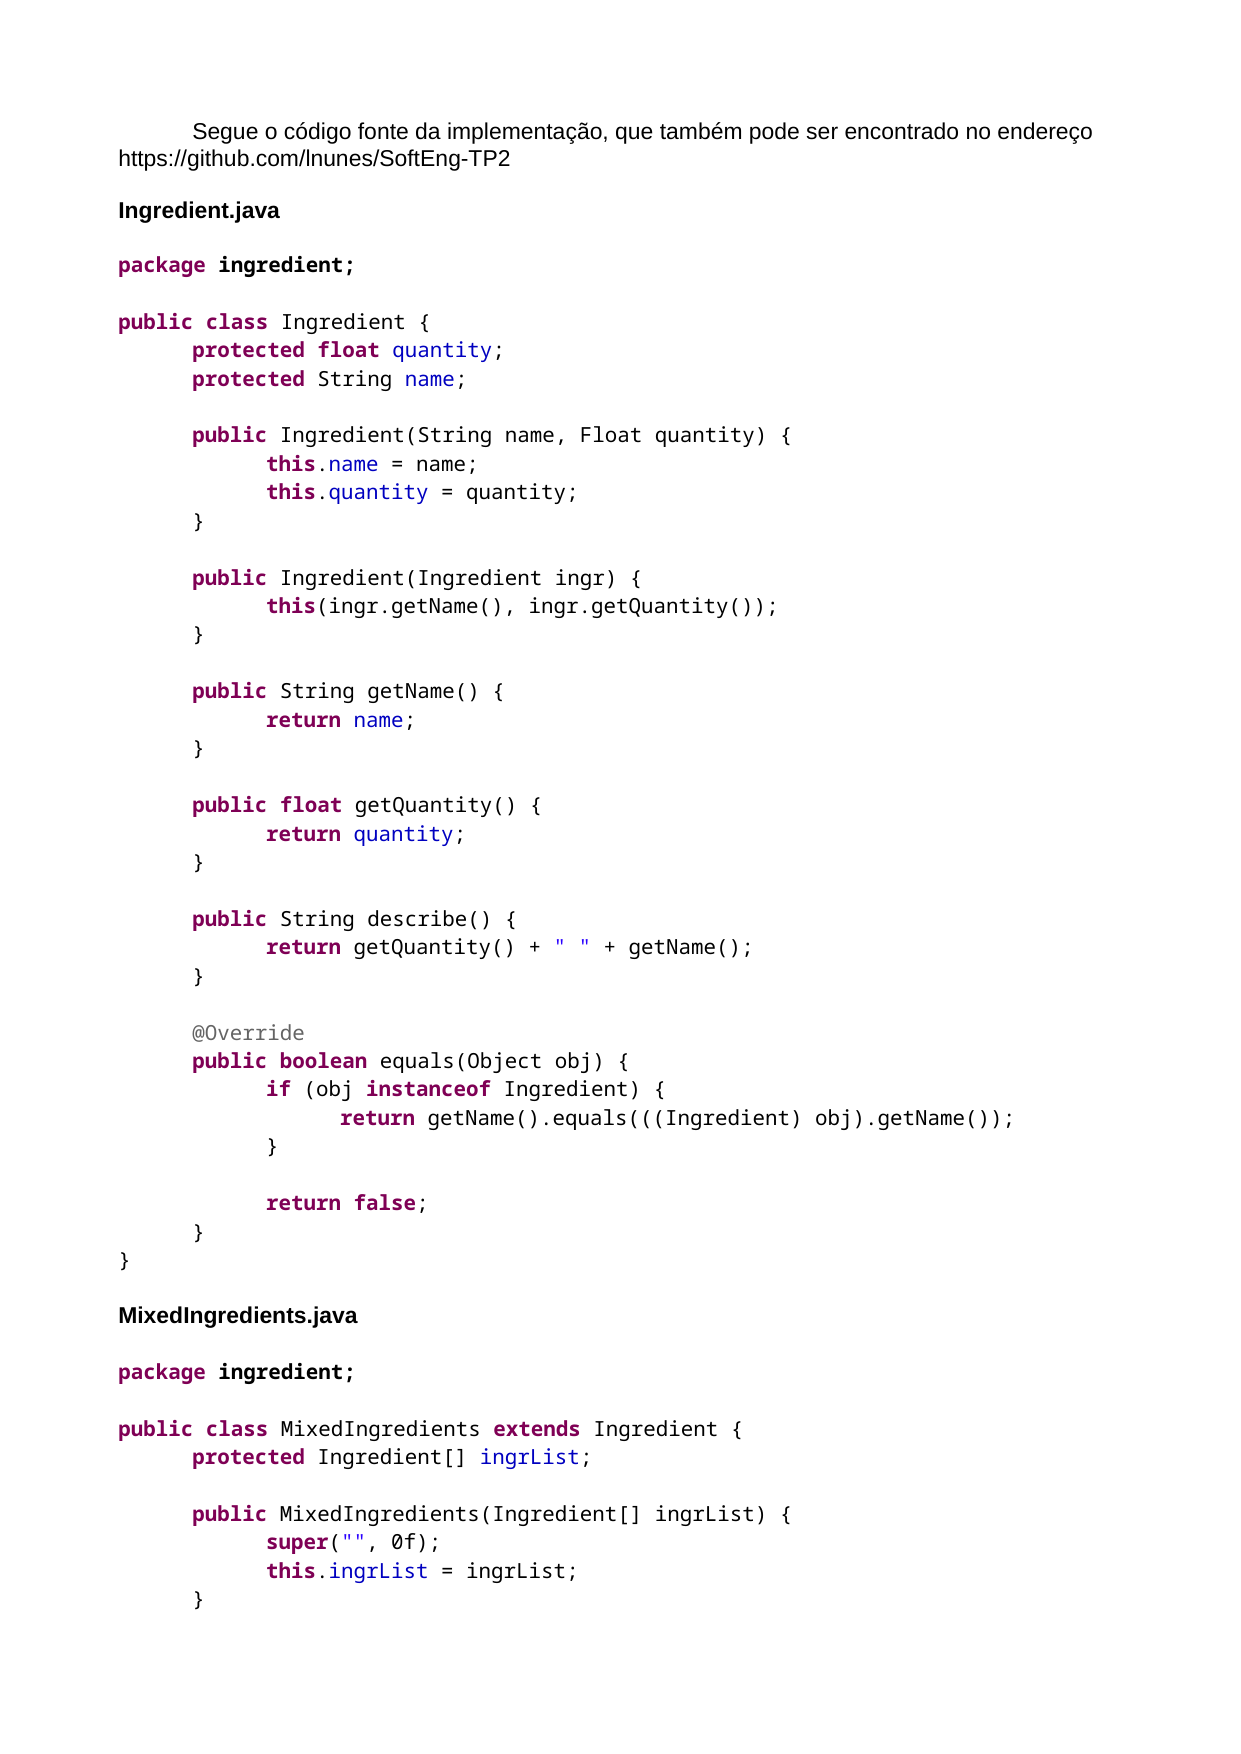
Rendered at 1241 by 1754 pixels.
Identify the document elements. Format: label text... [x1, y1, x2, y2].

text if (obj instanceof Ingredient) { [118, 1074, 1122, 1103]
text public MixedIngredients(Ingredient[] ingrList) { [118, 1499, 1122, 1527]
text public String describe() { [118, 904, 1122, 932]
text } [118, 733, 1122, 762]
text package ingredient; [118, 250, 1122, 278]
text } [118, 506, 1122, 534]
text public Ingredient(Ingredient ingr) { [118, 563, 1122, 591]
text public class MixedIngredients extends Ingredient { [118, 1414, 1122, 1442]
text public String getName() { [118, 676, 1122, 705]
text super("", 0f); [118, 1527, 1122, 1556]
text } [118, 1131, 1122, 1160]
text } [118, 1245, 1122, 1274]
text } [118, 1217, 1122, 1245]
text package ingredient; [118, 1357, 1122, 1385]
text public Ingredient(String name, Float quantity) { [118, 421, 1122, 449]
text return name; [118, 705, 1122, 733]
text https://github.com/lnunes/SoftEng-TP2 [118, 144, 1122, 171]
text } [118, 847, 1122, 876]
text this.ingrList = ingrList; [118, 1556, 1122, 1584]
text protected String name; [118, 364, 1122, 392]
text @Override [118, 1018, 1122, 1046]
text return getName().equals(((Ingredient) obj).getName()); [118, 1103, 1122, 1131]
text this.name = name; [118, 449, 1122, 477]
text public boolean equals(Object obj) { [118, 1046, 1122, 1074]
text public class Ingredient { [118, 307, 1122, 335]
text } [118, 961, 1122, 989]
text public float getQuantity() { [118, 790, 1122, 819]
text return quantity; [118, 819, 1122, 847]
text Ingredient.java [118, 197, 1122, 223]
text } [118, 619, 1122, 648]
text protected Ingredient[] ingrList; [118, 1442, 1122, 1471]
text this.quantity = quantity; [118, 477, 1122, 506]
text protected float quantity; [118, 335, 1122, 364]
text this(ingr.getName(), ingr.getQuantity()); [118, 591, 1122, 619]
text return false; [118, 1188, 1122, 1217]
text MixedIngredients.java [118, 1302, 1122, 1328]
text } [118, 1584, 1122, 1613]
text Segue o código fonte da implementação, que também pode ser encontrado no endereço [118, 118, 1122, 144]
text return getQuantity() + " " + getName(); [118, 932, 1122, 961]
